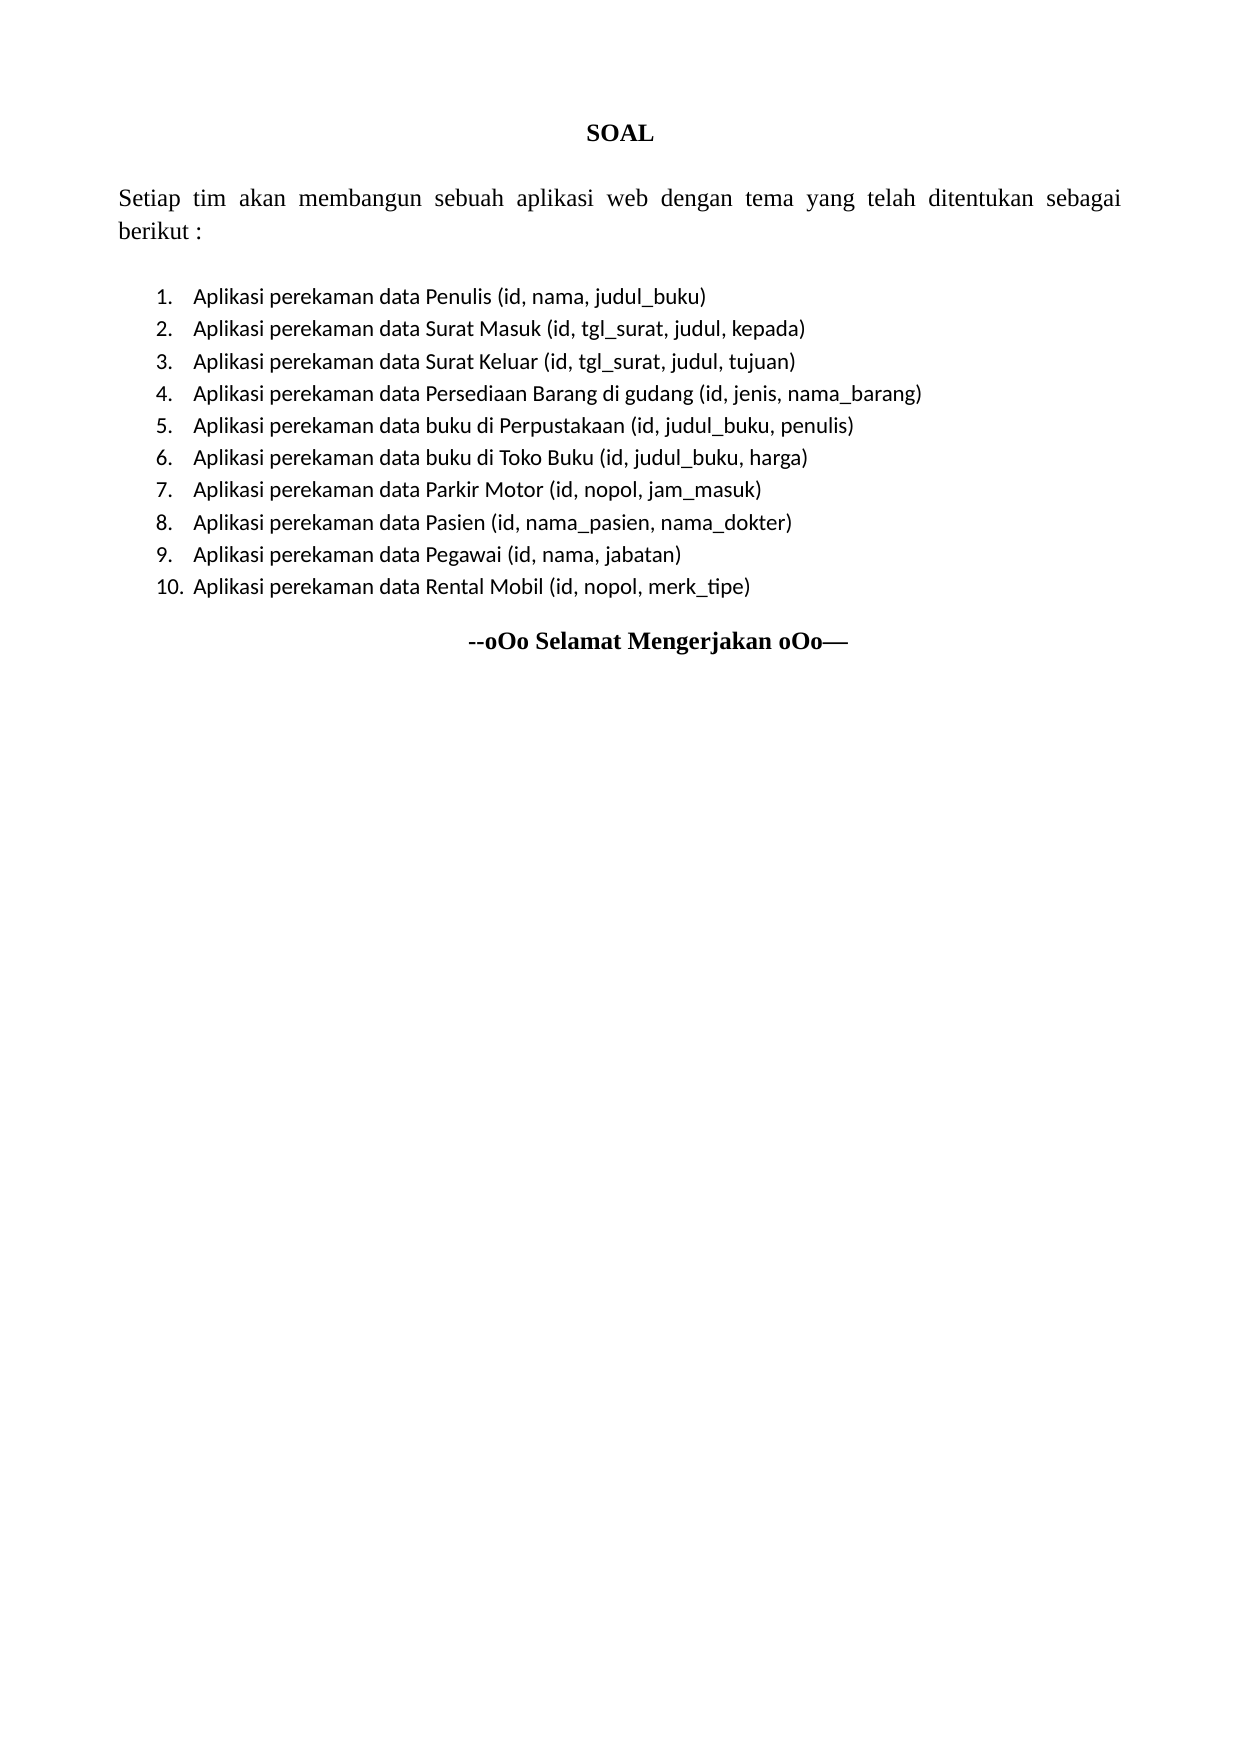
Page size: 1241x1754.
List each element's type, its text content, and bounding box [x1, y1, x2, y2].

list Aplikasi perekaman data Parkir Motor (id, nopol, jam_masuk) [156, 476, 1122, 503]
list Aplikasi perekaman data Rental Mobil (id, nopol, merk_tipe) [156, 572, 1122, 600]
list Setiap tim akan membangun sebuah aplikasi web dengan tema yang telah ditentukan sebagai berikut : [118, 183, 1122, 245]
list Aplikasi perekaman data Penulis (id, nama, judul_buku) [156, 282, 1122, 310]
list Aplikasi perekaman data Pasien (id, nama_pasien, nama_dokter) [156, 508, 1122, 536]
list --oOo Selamat Mengerjakan oOo— [193, 626, 1122, 655]
list Aplikasi perekaman data Persediaan Barang di gudang (id, jenis, nama_barang) [156, 379, 1122, 407]
list Aplikasi perekaman data Pegawai (id, nama, jabatan) [156, 540, 1122, 568]
list Aplikasi perekaman data buku di Perpustakaan (id, judul_buku, penulis) [156, 411, 1122, 439]
list Aplikasi perekaman data Surat Masuk (id, tgl_surat, judul, kepada) [156, 314, 1122, 343]
list SOAL [118, 118, 1122, 147]
list Aplikasi perekaman data buku di Toko Buku (id, judul_buku, harga) [156, 443, 1122, 471]
list Aplikasi perekaman data Surat Keluar (id, tgl_surat, judul, tujuan) [156, 347, 1122, 375]
